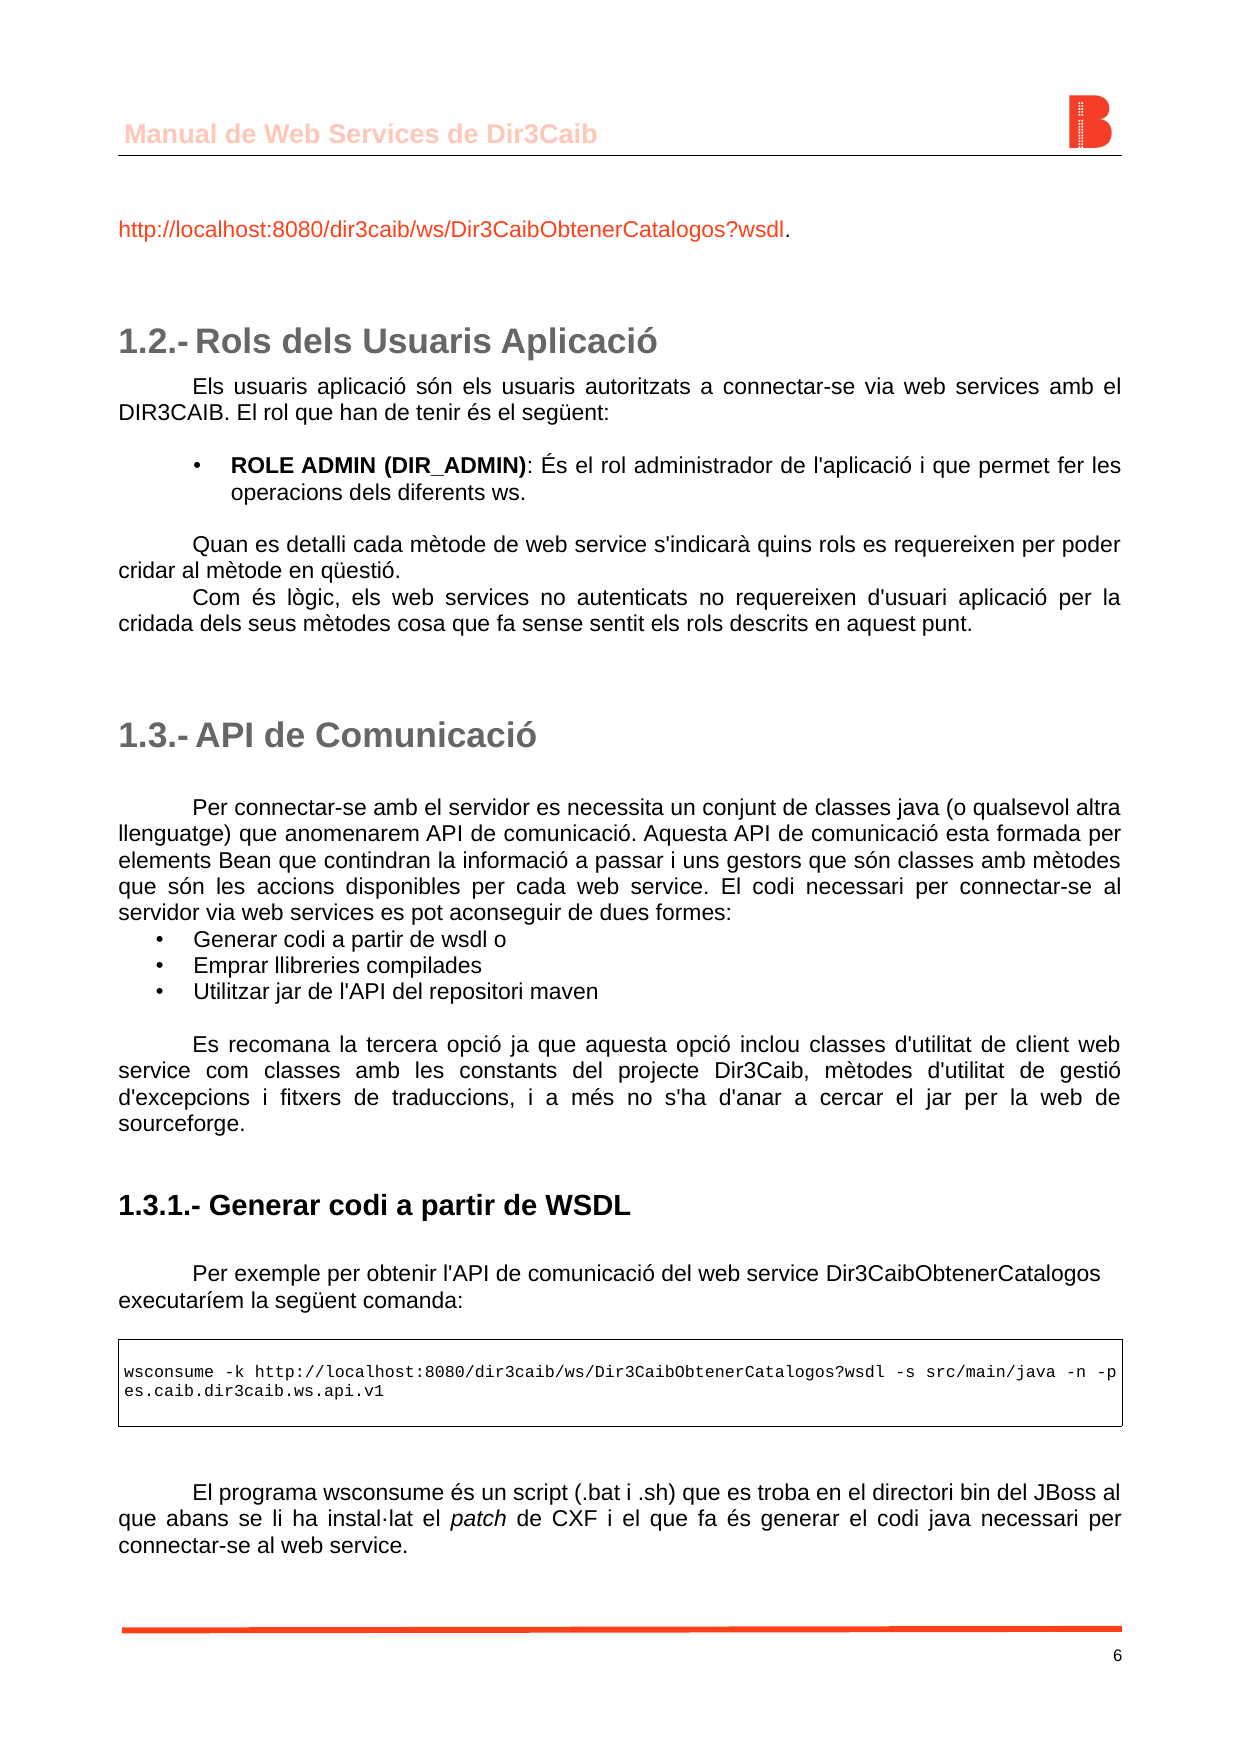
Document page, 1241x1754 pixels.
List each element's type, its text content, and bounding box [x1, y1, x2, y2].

text El programa wsconsume és un script (.bat i .sh) que es troba en el directori bin del JBoss al que abans se li ha instal·lat el patch de CXF i el que fa és generar el codi java necessari per connectar-se al web service. [118, 1479, 1122, 1558]
text http://localhost:8080/dir3caib/ws/Dir3CaibObtenerCatalogos?wsdl. [118, 216, 1122, 242]
subtitle Rols dels Usuaris Aplicació [118, 320, 1122, 361]
list Generar codi a partir de wsdl o [156, 926, 1122, 952]
subtitle Generar codi a partir de WSDL [118, 1188, 1122, 1221]
text Per connectar-se amb el servidor es necessita un conjunt de classes java (o qualsevol altra llenguatge) que anomenarem API de comunicació. Aquesta API de comunicació esta formada per elements Bean que contindran la informació a passar i uns gestors que són classes amb mètodes que són les accions disponibles per cada web service. El codi necessari per connectar-se al servidor via web services es pot aconseguir de dues formes: [118, 794, 1122, 926]
text Els usuaris aplicació són els usuaris autoritzats a connectar-se via web services amb el DIR3CAIB. El rol que han de tenir és el següent: [118, 373, 1122, 426]
text Quan es detalli cada mètode de web service s'indicarà quins rols es requereixen per poder cridar al mètode en qüestió. [118, 531, 1122, 584]
list Utilitzar jar de l'API del repositori maven [156, 978, 1122, 1005]
picture [1063, 94, 1117, 150]
text Es recomana la tercera opció ja que aquesta opció inclou classes d'utilitat de client web service com classes amb les constants del projecte Dir3Caib, mètodes d'utilitat de gestió d'excepcions i fitxers de traduccions, i a més no s'ha d'anar a cercar el jar per la web de sourceforge. [118, 1031, 1122, 1136]
list Emprar llibreries compilades [156, 952, 1122, 978]
list ROLE ADMIN (DIR_ADMIN): És el rol administrador de l'aplicació i que permet fer les operacions dels diferents ws. [193, 452, 1122, 505]
text Com és lògic, els web services no autenticats no requereixen d'usuari aplicació per la cridada dels seus mètodes cosa que fa sense sentit els rols descrits en aquest punt. [118, 584, 1122, 637]
table_header wsconsume -k http://localhost:8080/dir3caib/ws/Dir3CaibObtenerCatalogos?wsdl -s src/main/java -n -p es.caib.dir3caib.ws.api.v1 [119, 1340, 1122, 1426]
text Per exemple per obtenir l'API de comunicació del web service Dir3CaibObtenerCatalogos executaríem la següent comanda: [118, 1260, 1122, 1313]
subtitle API de Comunicació [118, 714, 1122, 755]
